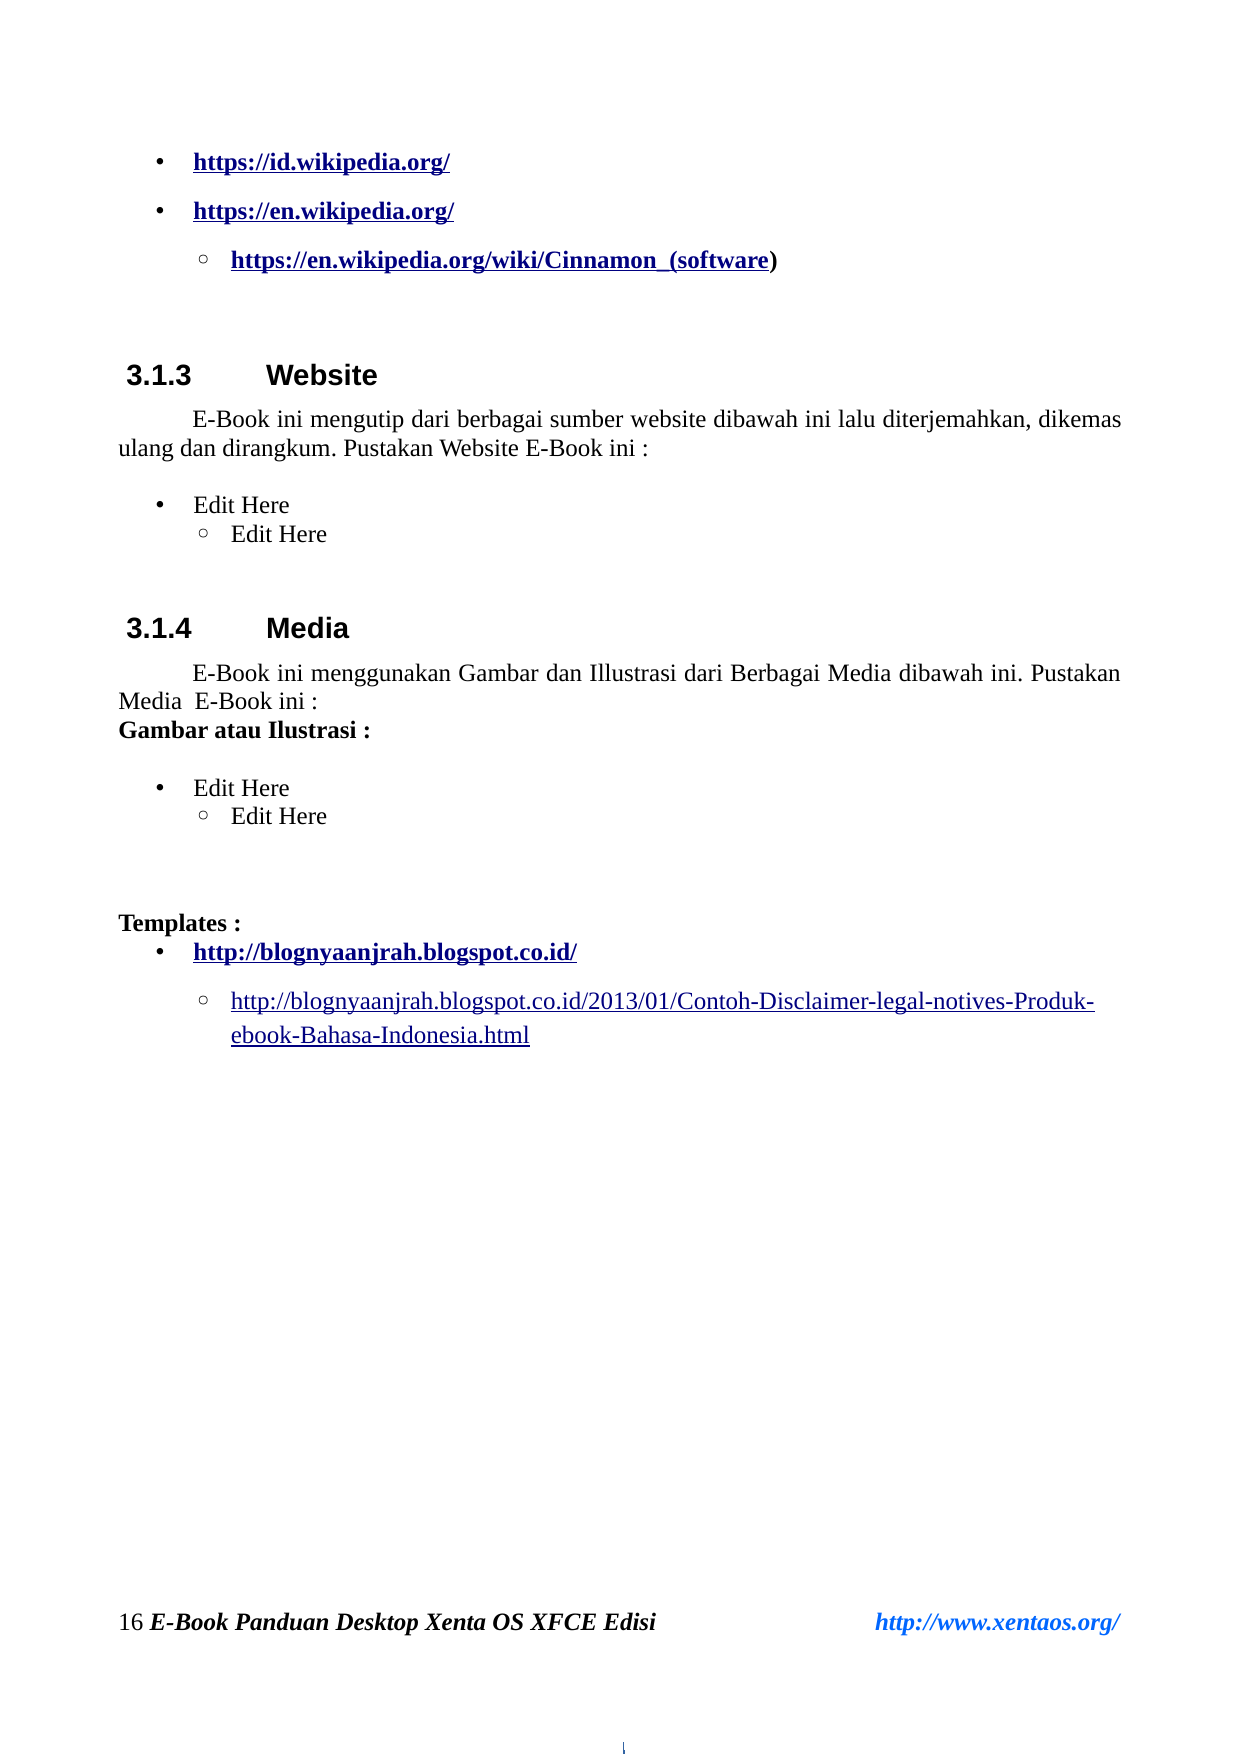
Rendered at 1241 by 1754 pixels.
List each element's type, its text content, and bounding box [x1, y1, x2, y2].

list https://id.wikipedia.org/ [156, 147, 1122, 176]
list Edit Here [193, 801, 1122, 830]
subtitle Media [118, 611, 1122, 645]
text Gambar atau Ilustrasi : [118, 715, 1122, 744]
subtitle Website [118, 358, 1122, 391]
list https://en.wikipedia.org/ [156, 196, 1122, 225]
text E-Book ini menggunakan Gambar dan Illustrasi dari Berbagai Media dibawah ini. Pustakan Media E-Book ini : [118, 658, 1122, 715]
list https://en.wikipedia.org/wiki/Cinnamon_(software) [193, 245, 1122, 274]
list Edit Here [156, 490, 1122, 519]
list http://blognyaanjrah.blogspot.co.id/ [156, 937, 1122, 965]
list Edit Here [193, 519, 1122, 548]
text E-Book ini mengutip dari berbagai sumber website dibawah ini lalu diterjemahkan, dikemas ulang dan dirangkum. Pustakan Website E-Book ini : [118, 404, 1122, 461]
text Templates : [118, 908, 1122, 937]
list Edit Here [156, 773, 1122, 801]
list http://blognyaanjrah.blogspot.co.id/2013/01/Contoh-Disclaimer-legal-notives-Produk-ebook-Bahasa-Indonesia.html [193, 986, 1122, 1049]
